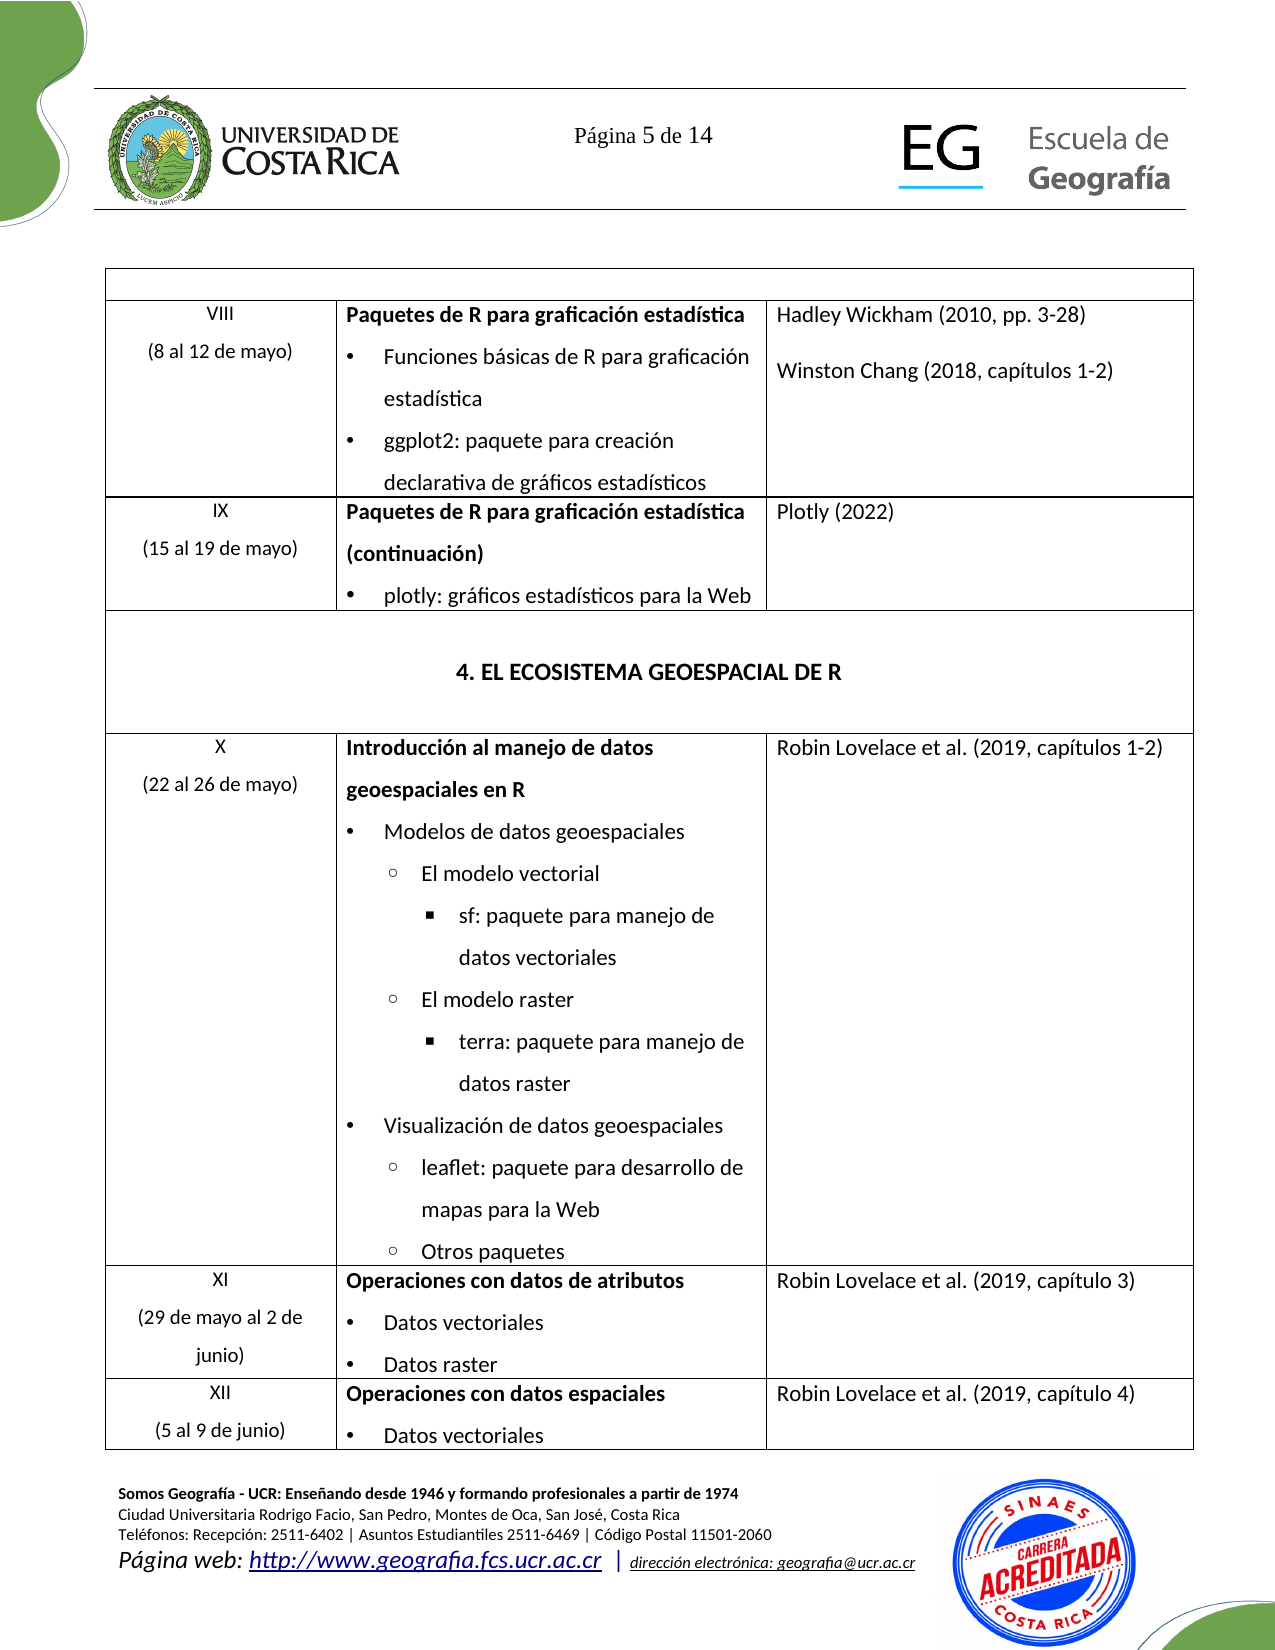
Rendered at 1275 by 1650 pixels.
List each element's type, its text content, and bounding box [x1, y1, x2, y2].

table_cell Operaciones con datos espaciales Datos vectoriales Datos raster [337, 1379, 766, 1449]
table_cell Paquetes de R para graficación estadística (continuación) plotly: gráficos estadísticos para la Web [337, 498, 766, 609]
table_cell Paquetes de R para graficación estadística Funciones básicas de R para graficación estadística ggplot2: paquete para creación declarativa de gráficos estadísticos [337, 301, 766, 496]
table_cell Introducción al manejo de datos geoespaciales en R Modelos de datos geoespaciales El modelo vectorial sf: paquete para manejo de datos vectoriales El modelo raster terra: paquete para manejo de datos raster Visualización de datos geoespaciales leaflet: paquete para desarrollo de mapas para la Web Otros paquetes [337, 734, 766, 1265]
table_cell Robin Lovelace et al. (2019, capítulo 4) [767, 1379, 1193, 1449]
table_cell VIII (8 al 12 de mayo) [106, 301, 336, 496]
table_cell IX (15 al 19 de mayo) [106, 498, 336, 609]
picture [88, 1, 404, 235]
table_cell Robin Lovelace et al. (2019, capítulos 1-2) [767, 734, 1193, 1265]
table_cell XII (5 al 9 de junio) [106, 1379, 336, 1449]
table_cell [106, 269, 1193, 299]
picture [874, 81, 1194, 231]
table_cell Hadley Wickham (2010, pp. 3-28) Winston Chang (2018, capítulos 1-2) [767, 301, 1193, 496]
table_cell X (22 al 26 de mayo) [106, 734, 336, 1265]
table_cell Plotly (2022) [767, 498, 1193, 609]
table_cell Robin Lovelace et al. (2019, capítulo 3) [767, 1266, 1193, 1378]
table_cell Operaciones con datos de atributos Datos vectoriales Datos raster [337, 1266, 766, 1378]
picture [933, 1473, 1158, 1650]
table_cell 4. EL ECOSISTEMA GEOESPACIAL DE R [106, 611, 1193, 732]
table_cell XI (29 de mayo al 2 de junio) [106, 1266, 336, 1378]
